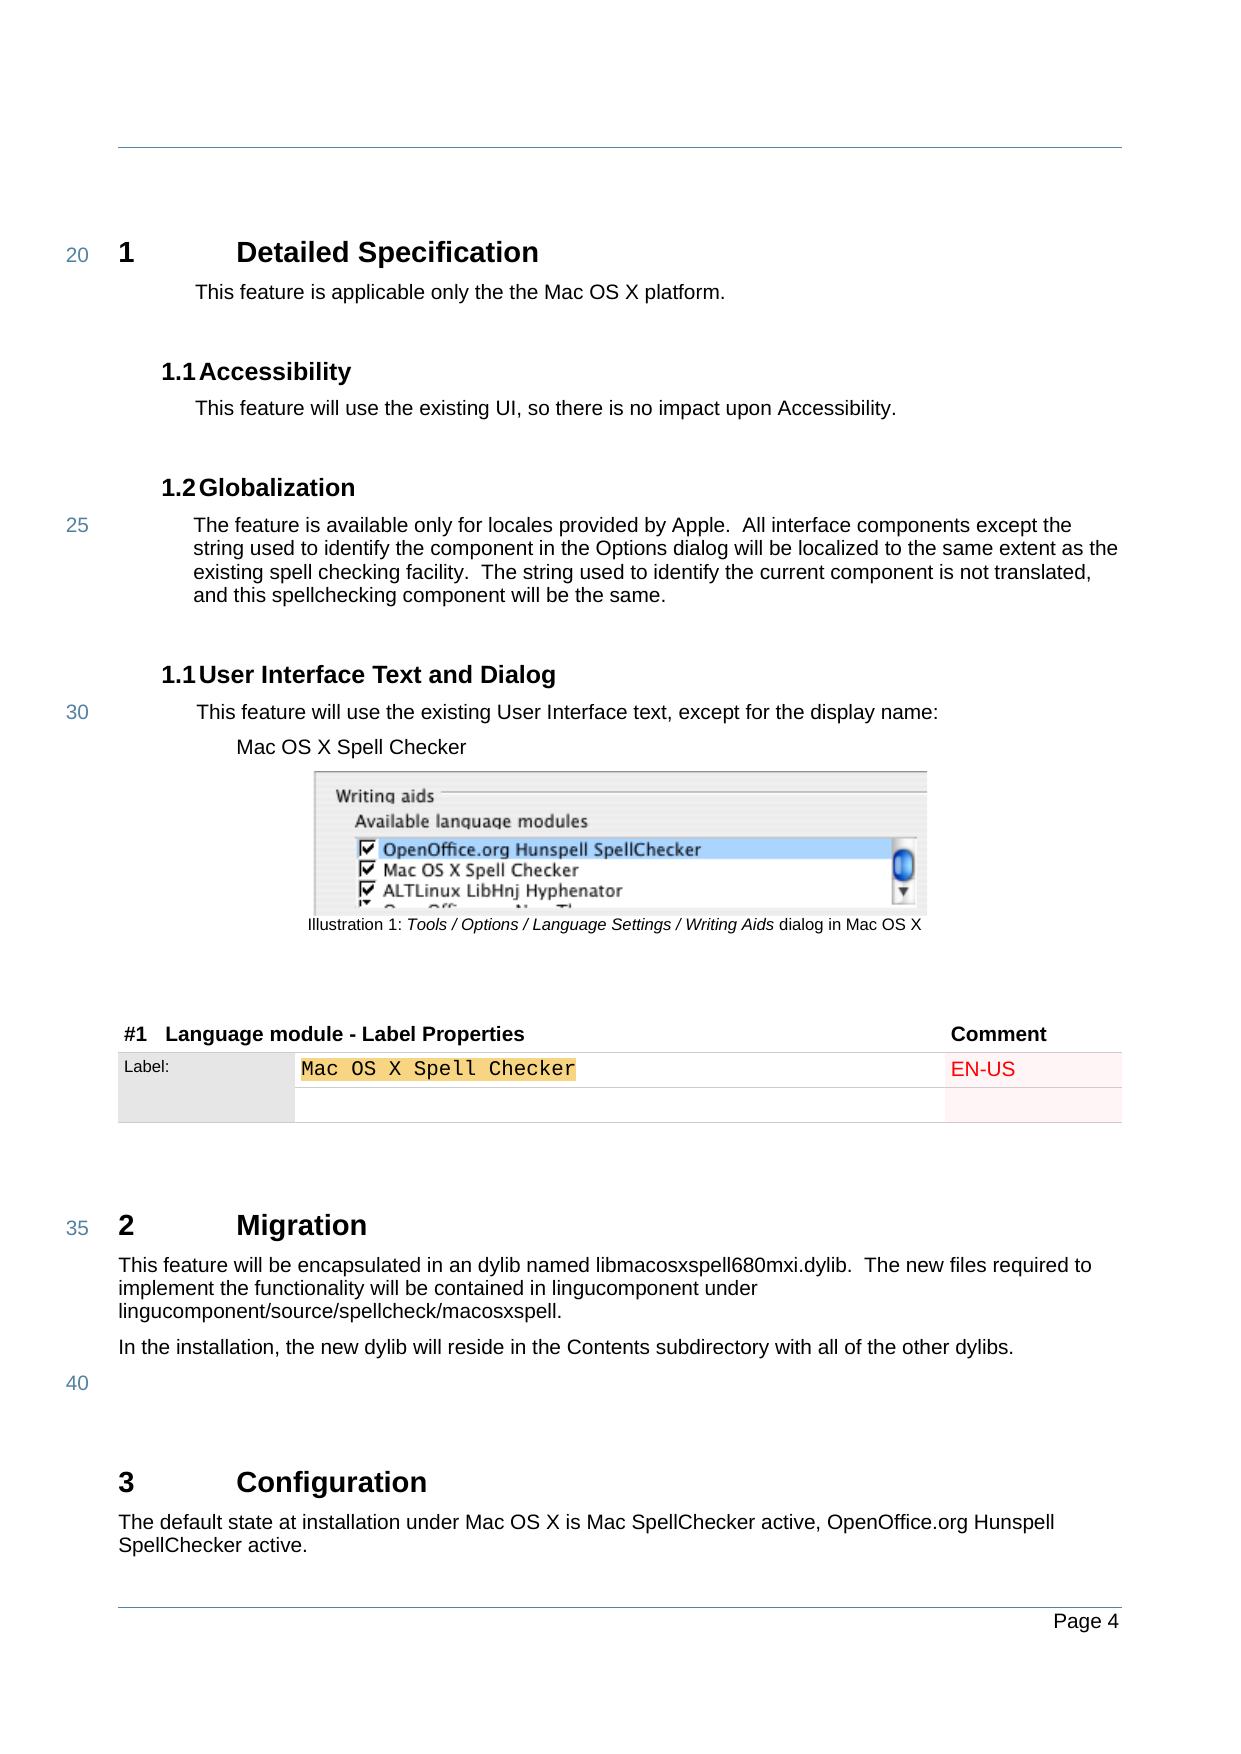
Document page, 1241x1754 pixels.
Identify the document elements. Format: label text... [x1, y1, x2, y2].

text This feature will use the existing UI, so there is no impact upon Accessibility. [118, 397, 1122, 420]
text This feature will use the existing User Interface text, except for the display name: [118, 700, 1122, 723]
subtitle Configuration [118, 1466, 1122, 1499]
text Mac OS X Spell Checker [118, 736, 1122, 759]
picture [313, 771, 928, 916]
list The feature is available only for locales provided by Apple. All interface components except the string used to identify the component in the Options dialog will be localized to the same extent as the existing spell checking facility. The string used to identify the current component is not translated, and this spellchecking component will be the same. [156, 514, 1122, 607]
text Illustration 1: Tools / Options / Language Settings / Writing Aids dialog in Mac OS X [307, 784, 933, 934]
table_header EN-US [945, 1053, 1122, 1087]
text The default state at installation under Mac OS X is Mac SpellChecker active, OpenOffice.org Hunspell SpellChecker active. [118, 1511, 1122, 1557]
subtitle Accessibility [161, 357, 1122, 385]
subtitle Globalization [161, 474, 1122, 502]
text This feature will be encapsulated in an dylib named libmacosxspell680mxi.dylib. The new files required to implement the functionality will be contained in lingucomponent under lingucomponent/source/spellcheck/macosxspell. [118, 1254, 1122, 1323]
table_header Comment [945, 1016, 1122, 1052]
text This feature is applicable only the the Mac OS X platform. [118, 280, 1122, 303]
table_header Mac OS X Spell Checker [295, 1053, 945, 1087]
table_cell Label: [118, 1053, 295, 1122]
table_cell [945, 1088, 1122, 1122]
table_cell [295, 1088, 945, 1122]
subtitle Detailed Specification [118, 236, 1122, 268]
text In the installation, the new dylib will reside in the Contents subdirectory with all of the other dylibs. [118, 1336, 1122, 1359]
subtitle Migration [118, 1209, 1122, 1242]
subtitle User Interface Text and Dialog [161, 661, 1122, 688]
table_header Language module - Label Properties [118, 1016, 945, 1052]
